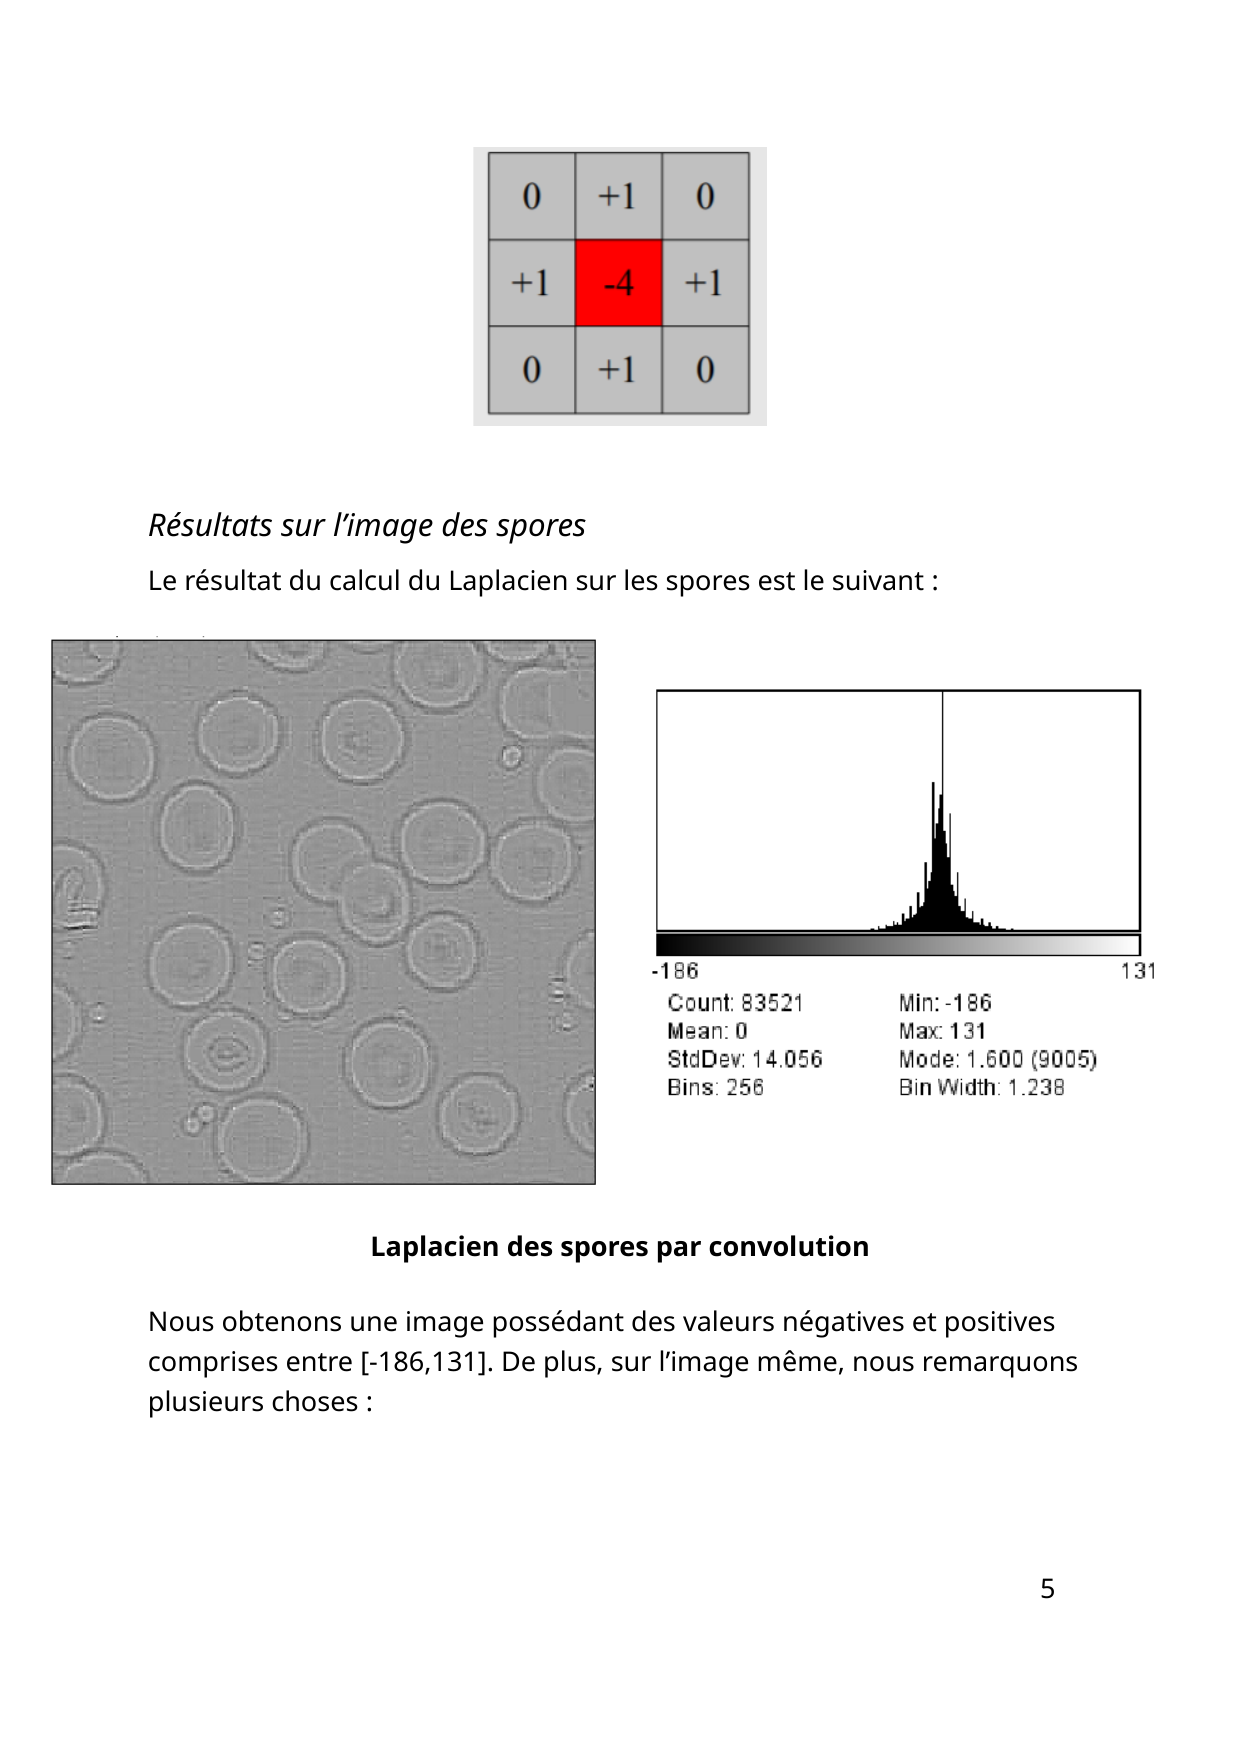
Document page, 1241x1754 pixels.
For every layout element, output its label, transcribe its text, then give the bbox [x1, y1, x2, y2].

text Résultats sur l’image des spores [148, 503, 1093, 546]
picture [473, 147, 767, 426]
picture [626, 677, 1174, 1114]
text Laplacien des spores par convolution [148, 637, 1093, 1264]
text Le résultat du calcul du Laplacien sur les spores est le suivant : [148, 562, 1093, 598]
text Nous obtenons une image possédant des valeurs négatives et positives comprises entre [-186,131]. De plus, sur l’image même, nous remarquons plusieurs choses : [148, 1303, 1093, 1419]
picture [49, 636, 601, 1190]
